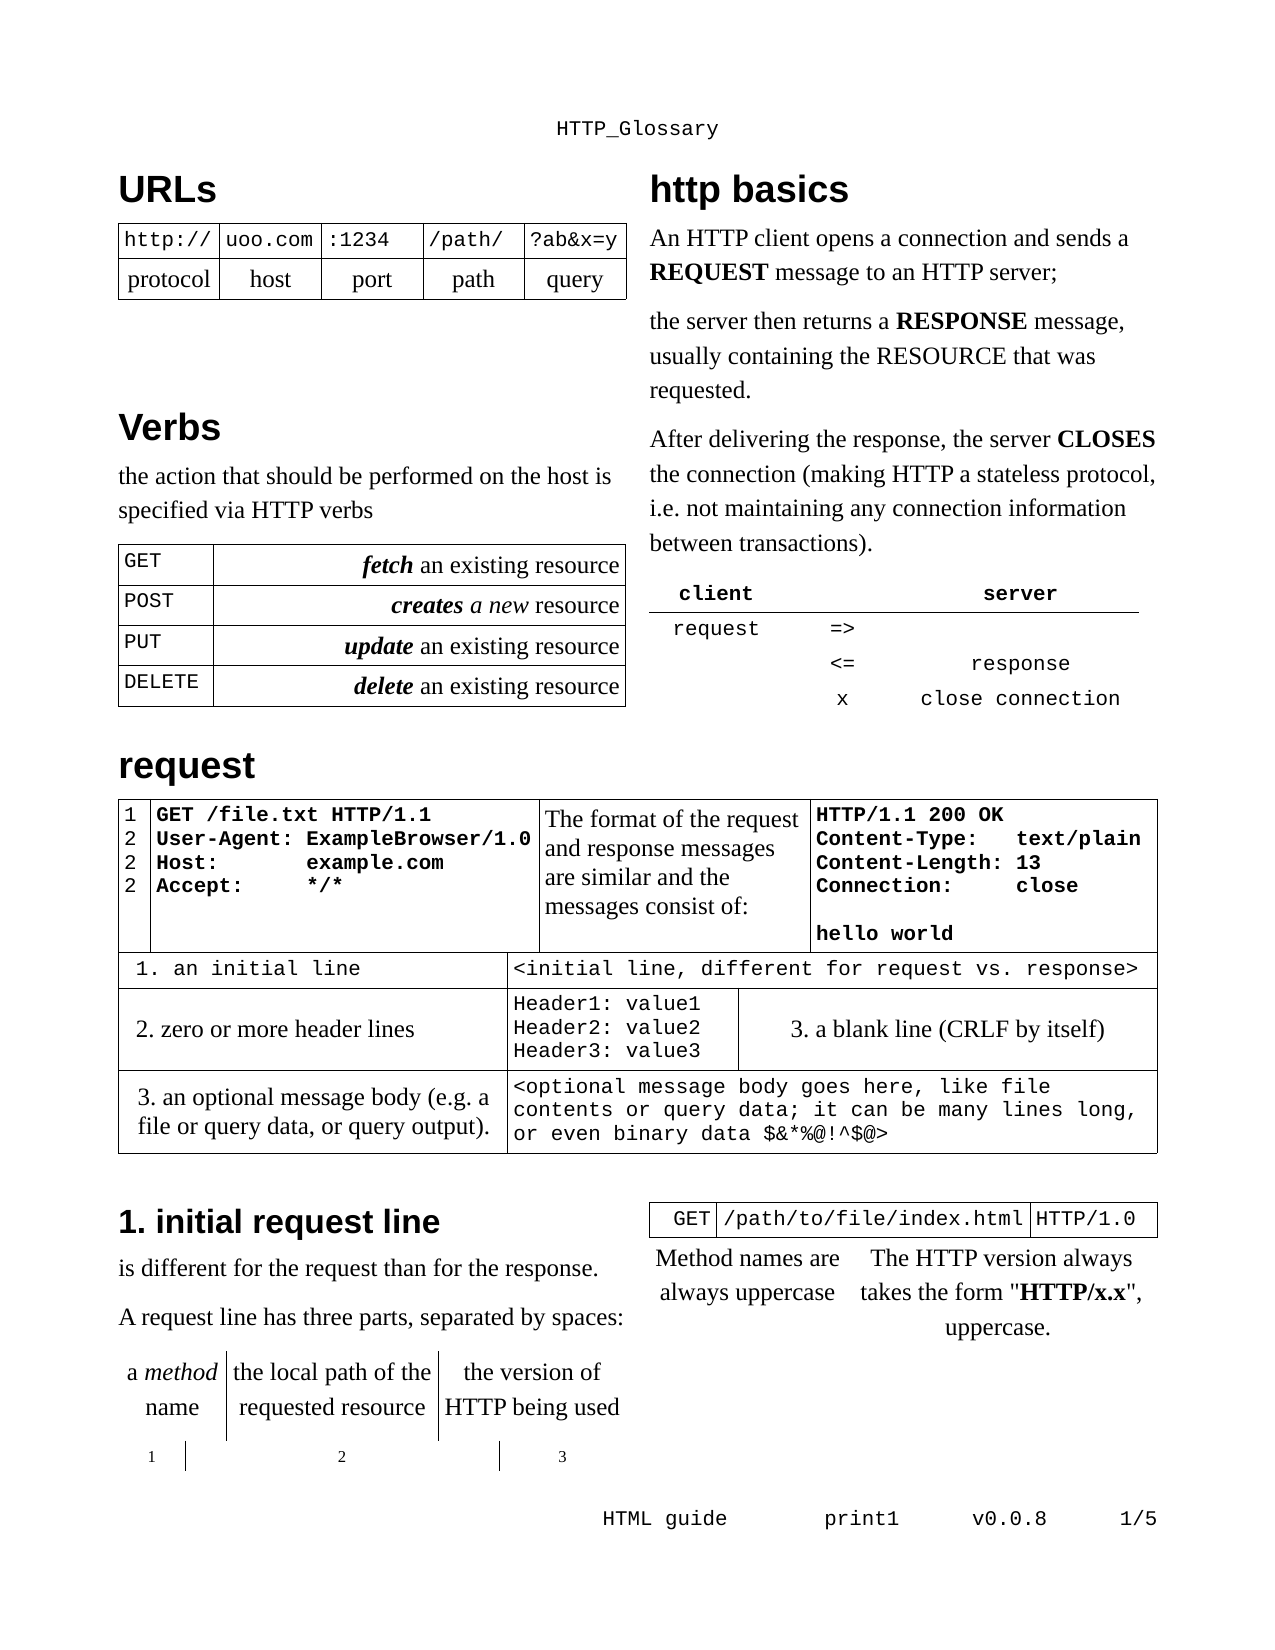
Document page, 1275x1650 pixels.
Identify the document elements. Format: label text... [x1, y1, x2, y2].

table_header http:// [119, 224, 219, 258]
table_cell zero or more header lines [119, 989, 507, 1070]
table_cell /path/to/file/index.html [717, 1203, 1030, 1237]
table_cell 2 [186, 1441, 499, 1471]
table_header an initial line [119, 953, 507, 987]
table_cell 3. an optional message body (e.g. a file or query data, or query output). [119, 1071, 507, 1152]
text the server then returns a RESPONSE message, usually containing the RESOURCE that was requested. [649, 306, 1157, 404]
table_header ?ab&x=y [525, 224, 626, 258]
table_header fetch an existing resource [214, 545, 625, 585]
table_cell query [525, 259, 626, 298]
subtitle URLs [118, 167, 626, 210]
text HTTP_Glossary [118, 118, 1157, 142]
table_cell Method names are always uppercase [649, 1238, 846, 1361]
table_header /path/ [424, 224, 524, 258]
table_cell update an existing resource [214, 626, 625, 665]
subtitle http basics [649, 167, 1157, 210]
table_cell response [901, 647, 1139, 682]
table_cell PUT [119, 626, 213, 665]
table_cell The HTTP version always takes the form "HTTP/x.x", uppercase. [846, 1238, 1157, 1361]
table_cell => [783, 613, 901, 647]
table_header The format of the request and response messages are similar and the messages consist of: [540, 800, 810, 952]
table_cell DELETE [119, 666, 213, 706]
table_header HTTP/1.1 200 OK Content-Type: text/plain Content-Length: 13 Connection: close hello world [811, 800, 1157, 952]
table_cell POST [119, 586, 213, 625]
text An HTTP client opens a connection and sends a REQUEST message to an HTTP server; [649, 223, 1157, 286]
table_header GET [119, 545, 213, 585]
table_cell creates a new resource [214, 586, 625, 625]
subtitle 1. initial request line [118, 1202, 626, 1241]
table_cell delete an existing resource [214, 666, 625, 706]
table_header 1 2 2 2 [119, 800, 150, 952]
table_header uoo.com [220, 224, 321, 258]
table_cell 3. a blank line (CRLF by itself) [739, 989, 1157, 1070]
text A request line has three parts, separated by spaces: [118, 1302, 626, 1331]
table_header server [901, 577, 1139, 612]
table_cell 1 [118, 1441, 185, 1471]
table_header the version of HTTP being used [439, 1351, 626, 1441]
subtitle Verbs [118, 405, 626, 448]
table_cell protocol [119, 259, 219, 298]
table_cell <= [783, 647, 901, 682]
table_header [783, 577, 901, 612]
text is different for the request than for the response. [118, 1253, 626, 1282]
table_cell 3 [500, 1441, 626, 1471]
table_cell x [783, 683, 901, 717]
table_header GET /file.txt HTTP/1.1 User-Agent: ExampleBrowser/1.0 Host: example.com Accept: */* [151, 800, 539, 952]
table_cell [649, 683, 783, 717]
table_cell GET [650, 1203, 716, 1237]
table_cell Header1: value1 Header2: value2 Header3: value3 [508, 989, 738, 1070]
text After delivering the response, the server CLOSES the connection (making HTTP a stateless protocol, i.e. not maintaining any connection information between transactions). [649, 424, 1157, 557]
table_header <initial line, different for request vs. response> [508, 953, 1157, 987]
table_cell port [322, 259, 423, 298]
table_cell [649, 647, 783, 682]
table_header :1234 [322, 224, 423, 258]
table_header the local path of the requested resource [227, 1351, 438, 1441]
table_cell close connection [901, 683, 1139, 717]
table_cell path [424, 259, 524, 298]
table_header client [649, 577, 783, 612]
table_cell [901, 613, 1139, 647]
table_cell host [220, 259, 321, 298]
table_cell HTTP/1.0 [1031, 1203, 1157, 1237]
text the action that should be performed on the host is specified via HTTP verbs [118, 461, 626, 524]
table_header a method name [118, 1351, 226, 1441]
subtitle request [118, 742, 1157, 786]
table_cell <optional message body goes here, like file contents or query data; it can be many lines long, or even binary data $&*%@!^$@> [508, 1071, 1157, 1152]
table_cell request [649, 613, 783, 647]
